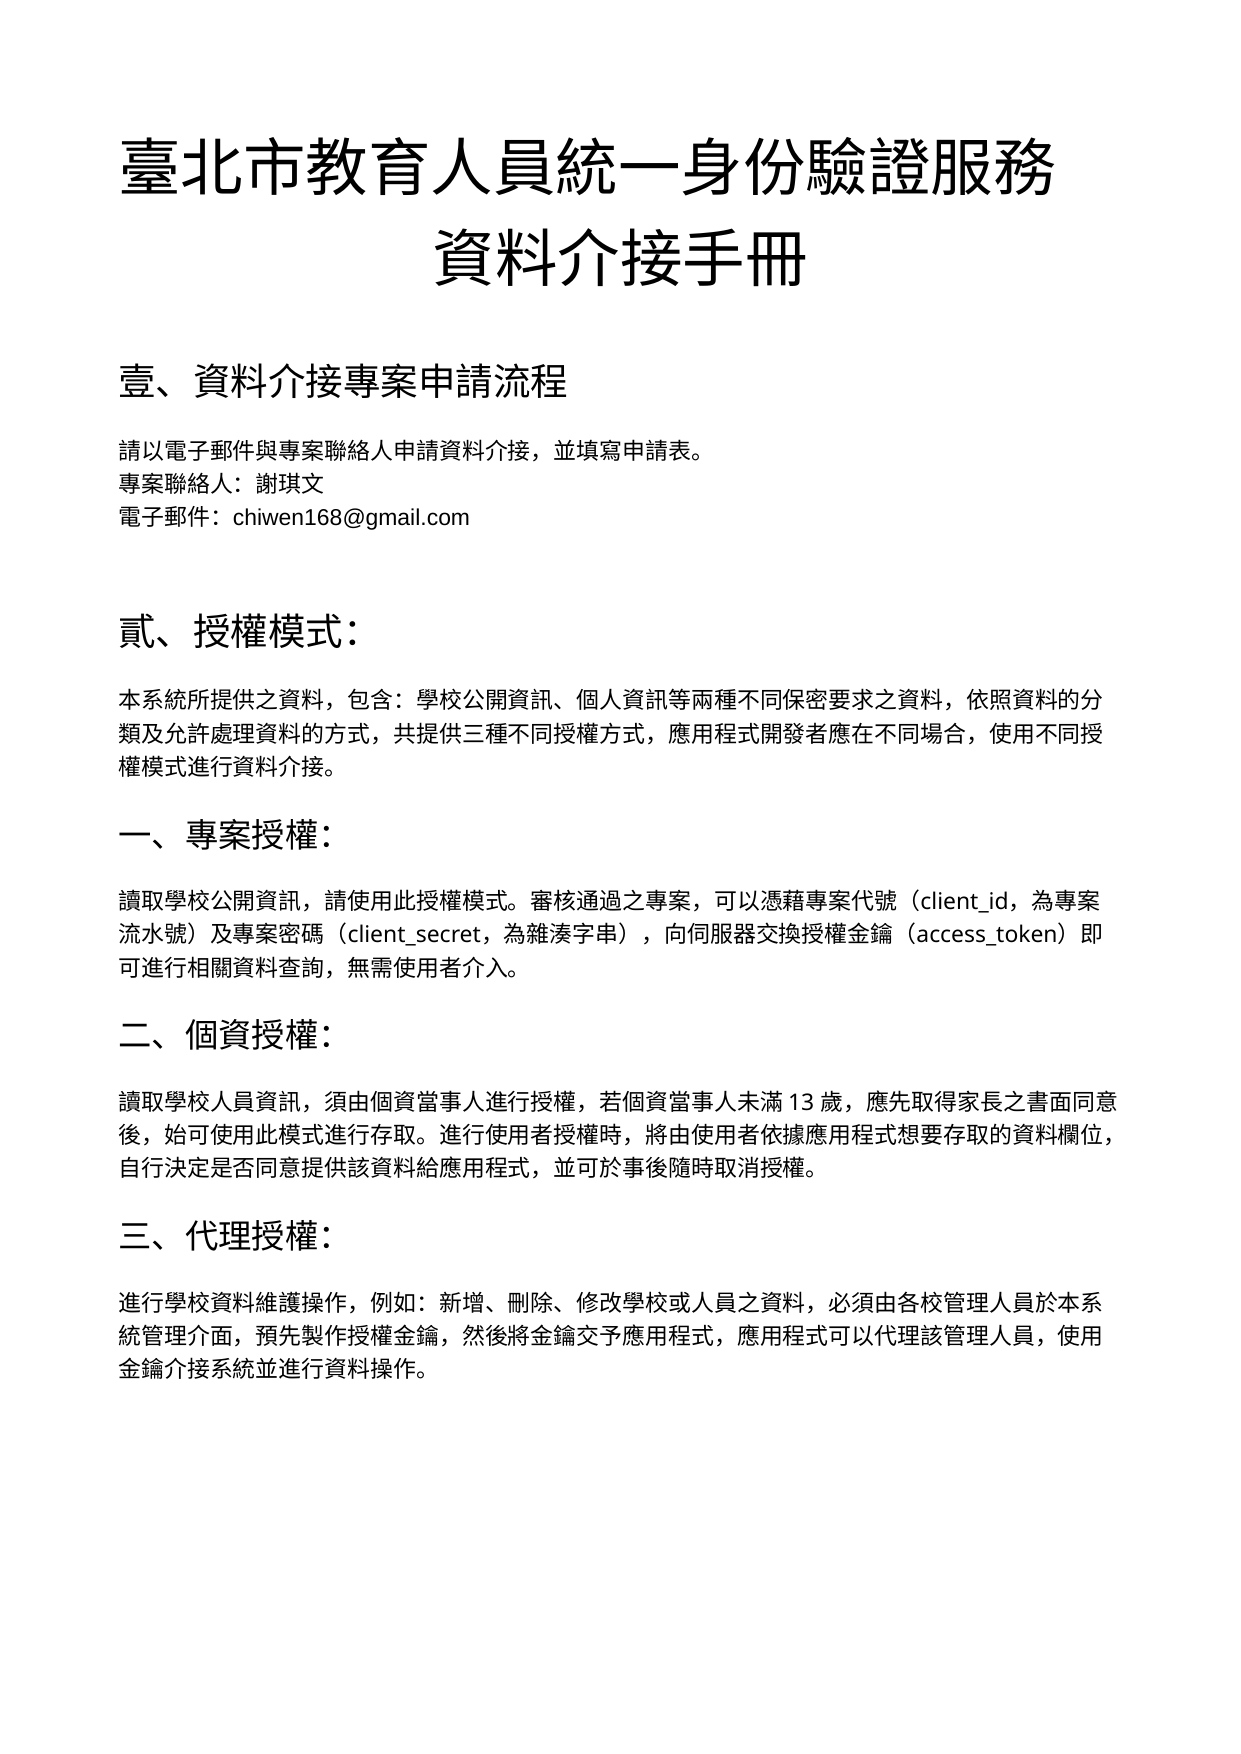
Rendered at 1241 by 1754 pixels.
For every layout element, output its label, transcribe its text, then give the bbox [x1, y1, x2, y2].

text 進行學校資料維護操作，例如：新增、刪除、修改學校或人員之資料，必須由各校管理人員於本系統管理介面，預先製作授權金鑰，然後將金鑰交予應用程式，應用程式可以代理該管理人員，使用金鑰介接系統並進行資料操作。 [118, 1284, 1122, 1384]
text 讀取學校人員資訊，須由個資當事人進行授權，若個資當事人未滿 13 歲，應先取得家長之書面同意後，始可使用此模式進行存取。進行使用者授權時，將由使用者依據應用程式想要存取的資料欄位，自行決定是否同意提供該資料給應用程式，並可於事後隨時取消授權。 [118, 1084, 1122, 1183]
text 二、個資授權： [118, 1009, 1122, 1057]
text 資料介接手冊 [118, 209, 1122, 299]
text 三、代理授權： [118, 1210, 1122, 1258]
text 壹、資料介接專案申請流程 [118, 352, 1122, 406]
text 本系統所提供之資料，包含：學校公開資訊、個人資訊等兩種不同保密要求之資料，依照資料的分類及允許處理資料的方式，共提供三種不同授權方式，應用程式開發者應在不同場合，使用不同授權模式進行資料介接。 [118, 682, 1122, 782]
text 請以電子郵件與專案聯絡人申請資料介接，並填寫申請表。 [118, 432, 1122, 466]
text 一、專案授權： [118, 808, 1122, 857]
text 貳、授權模式： [118, 602, 1122, 656]
text 專案聯絡人：謝琪文 [118, 466, 1122, 499]
text 讀取學校公開資訊，請使用此授權模式。審核通過之專案，可以憑藉專案代號（client_id，為專案流水號）及專案密碼（client_secret，為雜湊字串），向伺服器交換授權金鑰（access_token）即可進行相關資料查詢，無需使用者介入。 [118, 883, 1122, 983]
text 電子郵件：chiwen168@gmail.com [118, 499, 1122, 532]
text 臺北市教育人員統一身份驗證服務 [118, 118, 1122, 209]
